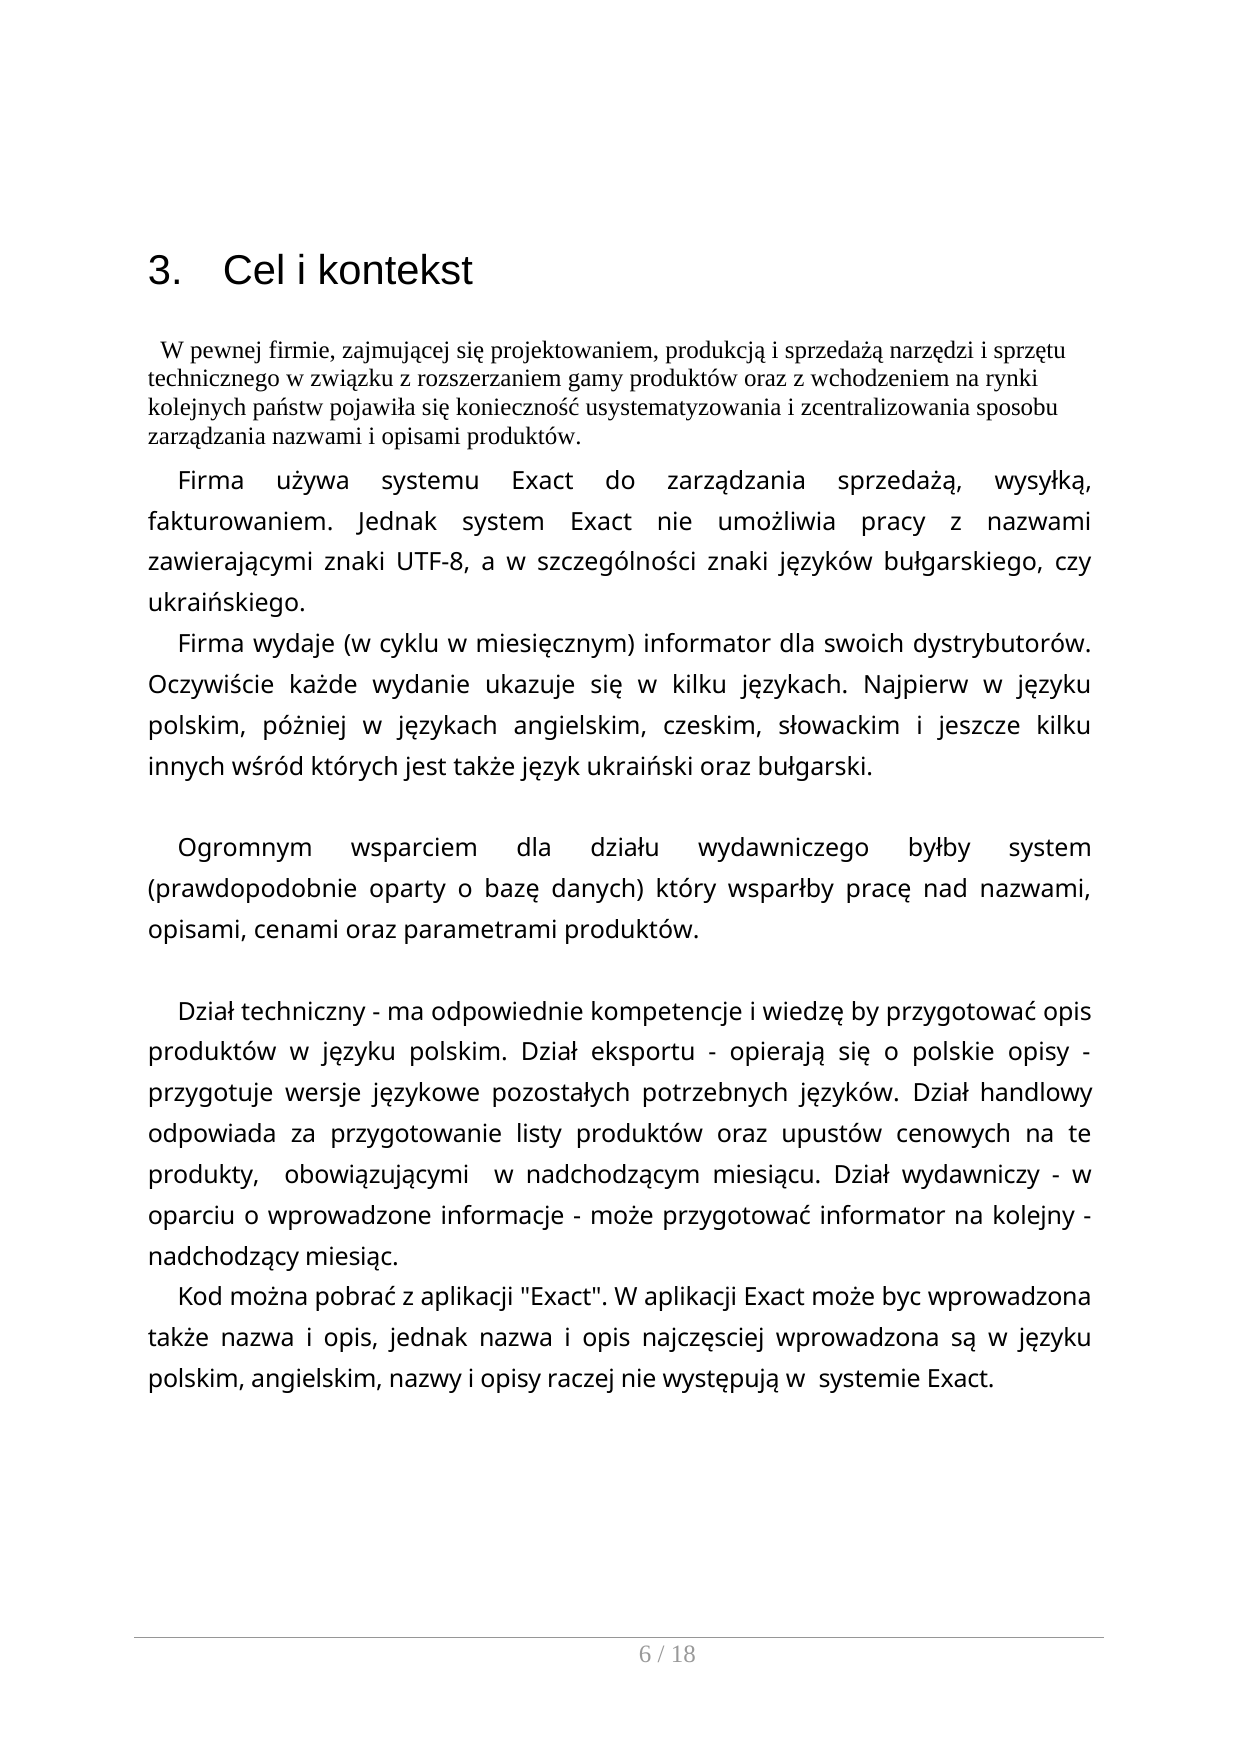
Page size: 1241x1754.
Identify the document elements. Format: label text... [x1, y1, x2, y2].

text Ogromnym wsparciem dla działu wydawniczego byłby system (prawdopodobnie oparty o bazę danych) który wsparłby pracę nad nazwami, opisami, cenami oraz parametrami produktów. [148, 830, 1092, 946]
subtitle Cel i kontekst [148, 246, 1092, 293]
text W pewnej firmie, zajmującej się projektowaniem, produkcją i sprzedażą narzędzi i sprzętu technicznego w związku z rozszerzaniem gamy produktów oraz z wchodzeniem na rynki kolejnych państw pojawiła się konieczność usystematyzowania i zcentralizowania sposobu zarządzania nazwami i opisami produktów. [148, 335, 1092, 450]
text Firma wydaje (w cyklu w miesięcznym) informator dla swoich dystrybutorów. Oczywiście każde wydanie ukazuje się w kilku językach. Najpierw w języku polskim, póżniej w językach angielskim, czeskim, słowackim i jeszcze kilku innych wśród których jest także język ukraiński oraz bułgarski. [148, 626, 1092, 782]
text Kod można pobrać z aplikacji "Exact". W aplikacji Exact może byc wprowadzona także nazwa i opis, jednak nazwa i opis najczęsciej wprowadzona są w języku polskim, angielskim, nazwy i opisy raczej nie występują w systemie Exact. [148, 1279, 1092, 1395]
text Firma używa systemu Exact do zarządzania sprzedażą, wysyłką, fakturowaniem. Jednak system Exact nie umożliwia pracy z nazwami zawierającymi znaki UTF-8, a w szczególności znaki języków bułgarskiego, czy ukraińskiego. [148, 462, 1092, 619]
text Dział techniczny - ma odpowiednie kompetencje i wiedzę by przygotować opis produktów w języku polskim. Dział eksportu - opierają się o polskie opisy - przygotuje wersje językowe pozostałych potrzebnych języków. Dział handlowy odpowiada za przygotowanie listy produktów oraz upustów cenowych na te produkty, obowiązującymi w nadchodzącym miesiącu. Dział wydawniczy - w oparciu o wprowadzone informacje - może przygotować informator na kolejny - nadchodzący miesiąc. [148, 993, 1092, 1272]
